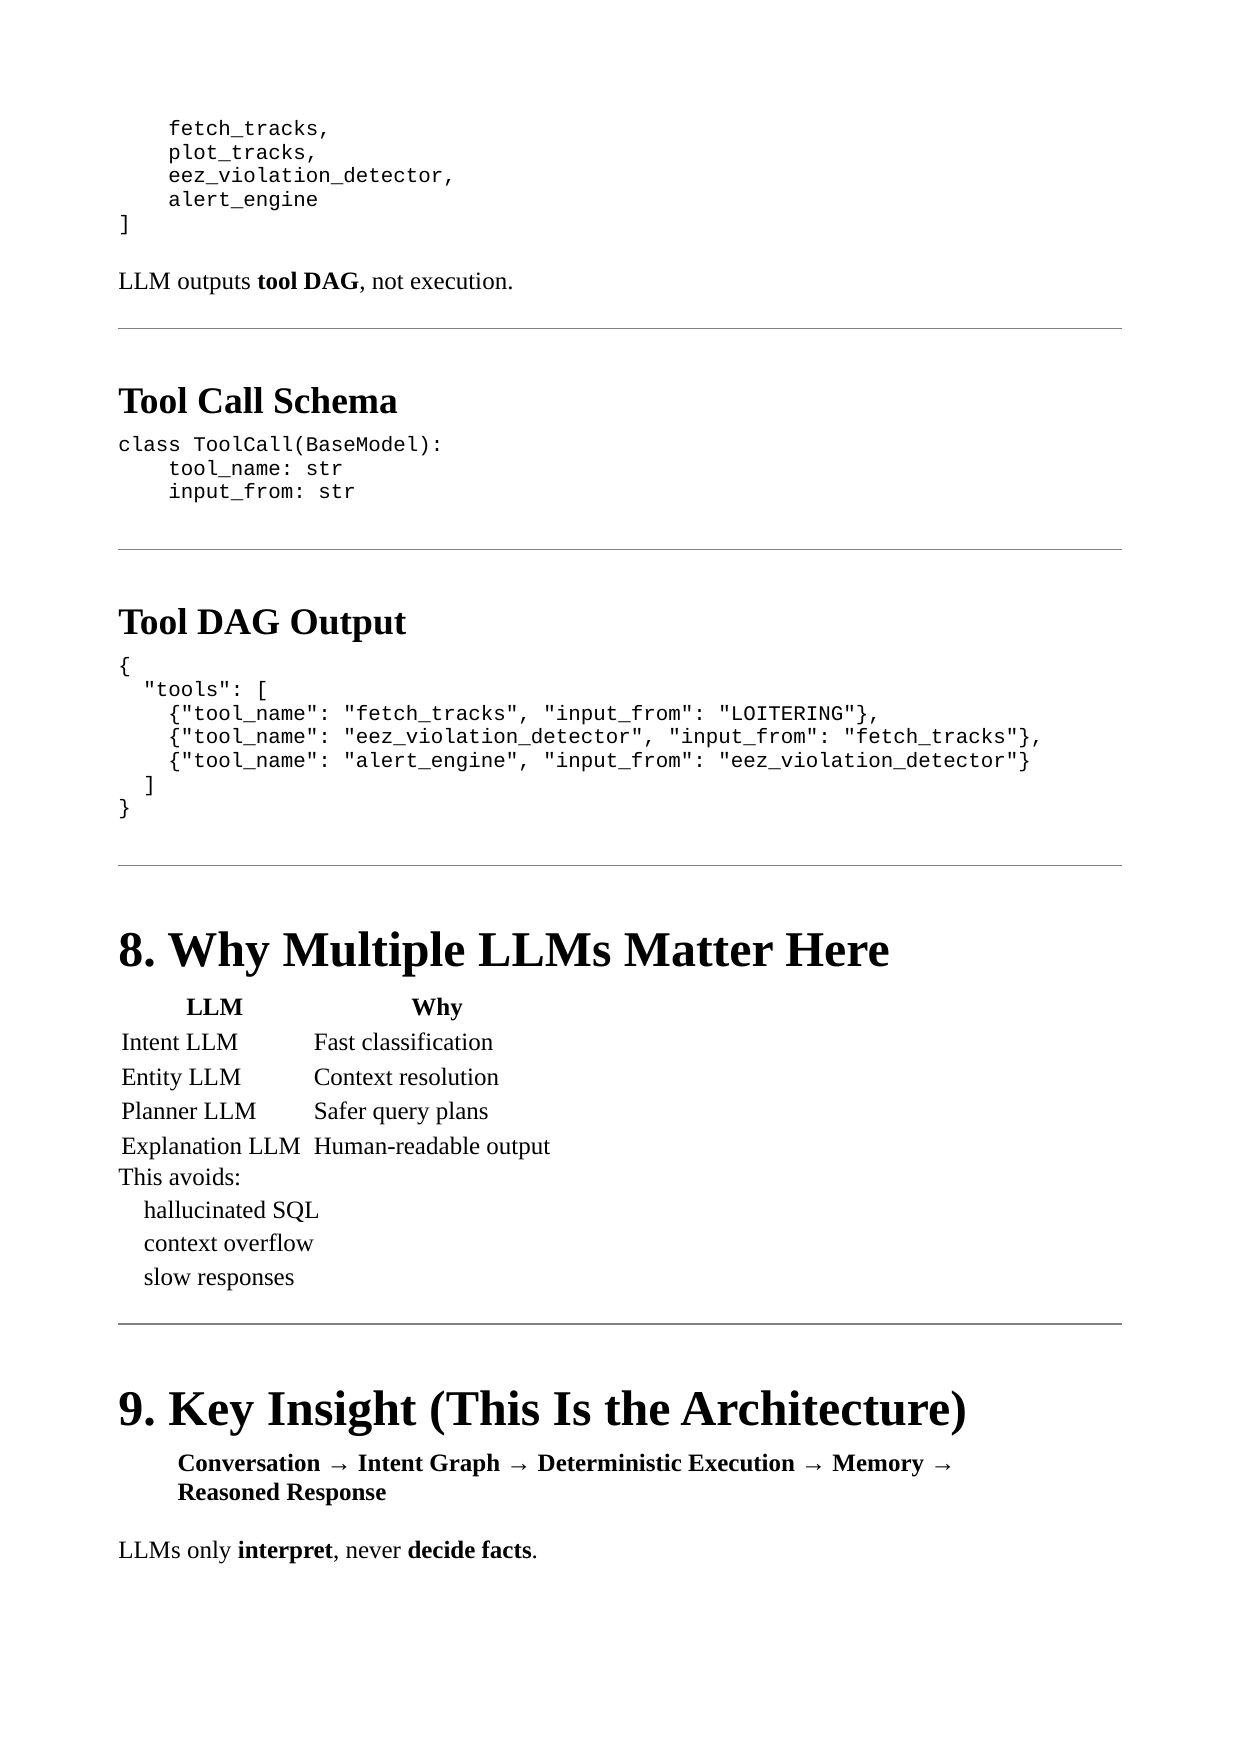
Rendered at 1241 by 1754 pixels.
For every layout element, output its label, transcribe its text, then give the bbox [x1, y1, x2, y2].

text fetch_tracks, [118, 118, 1122, 142]
table_cell Context resolution [311, 1059, 563, 1093]
text LLM outputs tool DAG, not execution. [118, 266, 1122, 294]
text ] [118, 213, 1122, 236]
text tool_name: str [118, 458, 1122, 481]
subtitle 9. Key Insight (This Is the Architecture) [118, 1378, 1122, 1436]
text LLMs only interpret, never decide facts. [118, 1535, 1122, 1564]
table_cell Entity LLM [118, 1059, 311, 1093]
table_cell Planner LLM [118, 1093, 311, 1128]
text } [118, 797, 1122, 821]
table_cell Safer query plans [311, 1093, 563, 1128]
text "tools": [ [118, 679, 1122, 703]
table_cell Human-readable output [311, 1128, 563, 1162]
text eez_violation_detector, [118, 165, 1122, 189]
text ] [118, 773, 1122, 797]
table_cell Intent LLM [118, 1024, 311, 1059]
text {"tool_name": "fetch_tracks", "input_from": "LOITERING"}, [118, 703, 1122, 726]
table_cell Fast classification [311, 1024, 563, 1059]
table_header Why [311, 990, 563, 1024]
text { [118, 655, 1122, 679]
subtitle 8. Why Multiple LLMs Matter Here [118, 919, 1122, 977]
text alert_engine [118, 189, 1122, 213]
table_header LLM [118, 990, 311, 1024]
text class ToolCall(BaseModel): [118, 434, 1122, 458]
table_cell Explanation LLM [118, 1128, 311, 1162]
subtitle Tool Call Schema [118, 378, 1122, 422]
text {"tool_name": "eez_violation_detector", "input_from": "fetch_tracks"}, [118, 726, 1122, 750]
text This avoids: ❌ hallucinated SQL ❌ context overflow ❌ slow responses [118, 1162, 1122, 1290]
text plot_tracks, [118, 142, 1122, 165]
text {"tool_name": "alert_engine", "input_from": "eez_violation_detector"} [118, 750, 1122, 773]
text Conversation → Intent Graph → Deterministic Execution → Memory → Reasoned Response [177, 1448, 1063, 1506]
subtitle Tool DAG Output [118, 600, 1122, 643]
text input_from: str [118, 481, 1122, 505]
